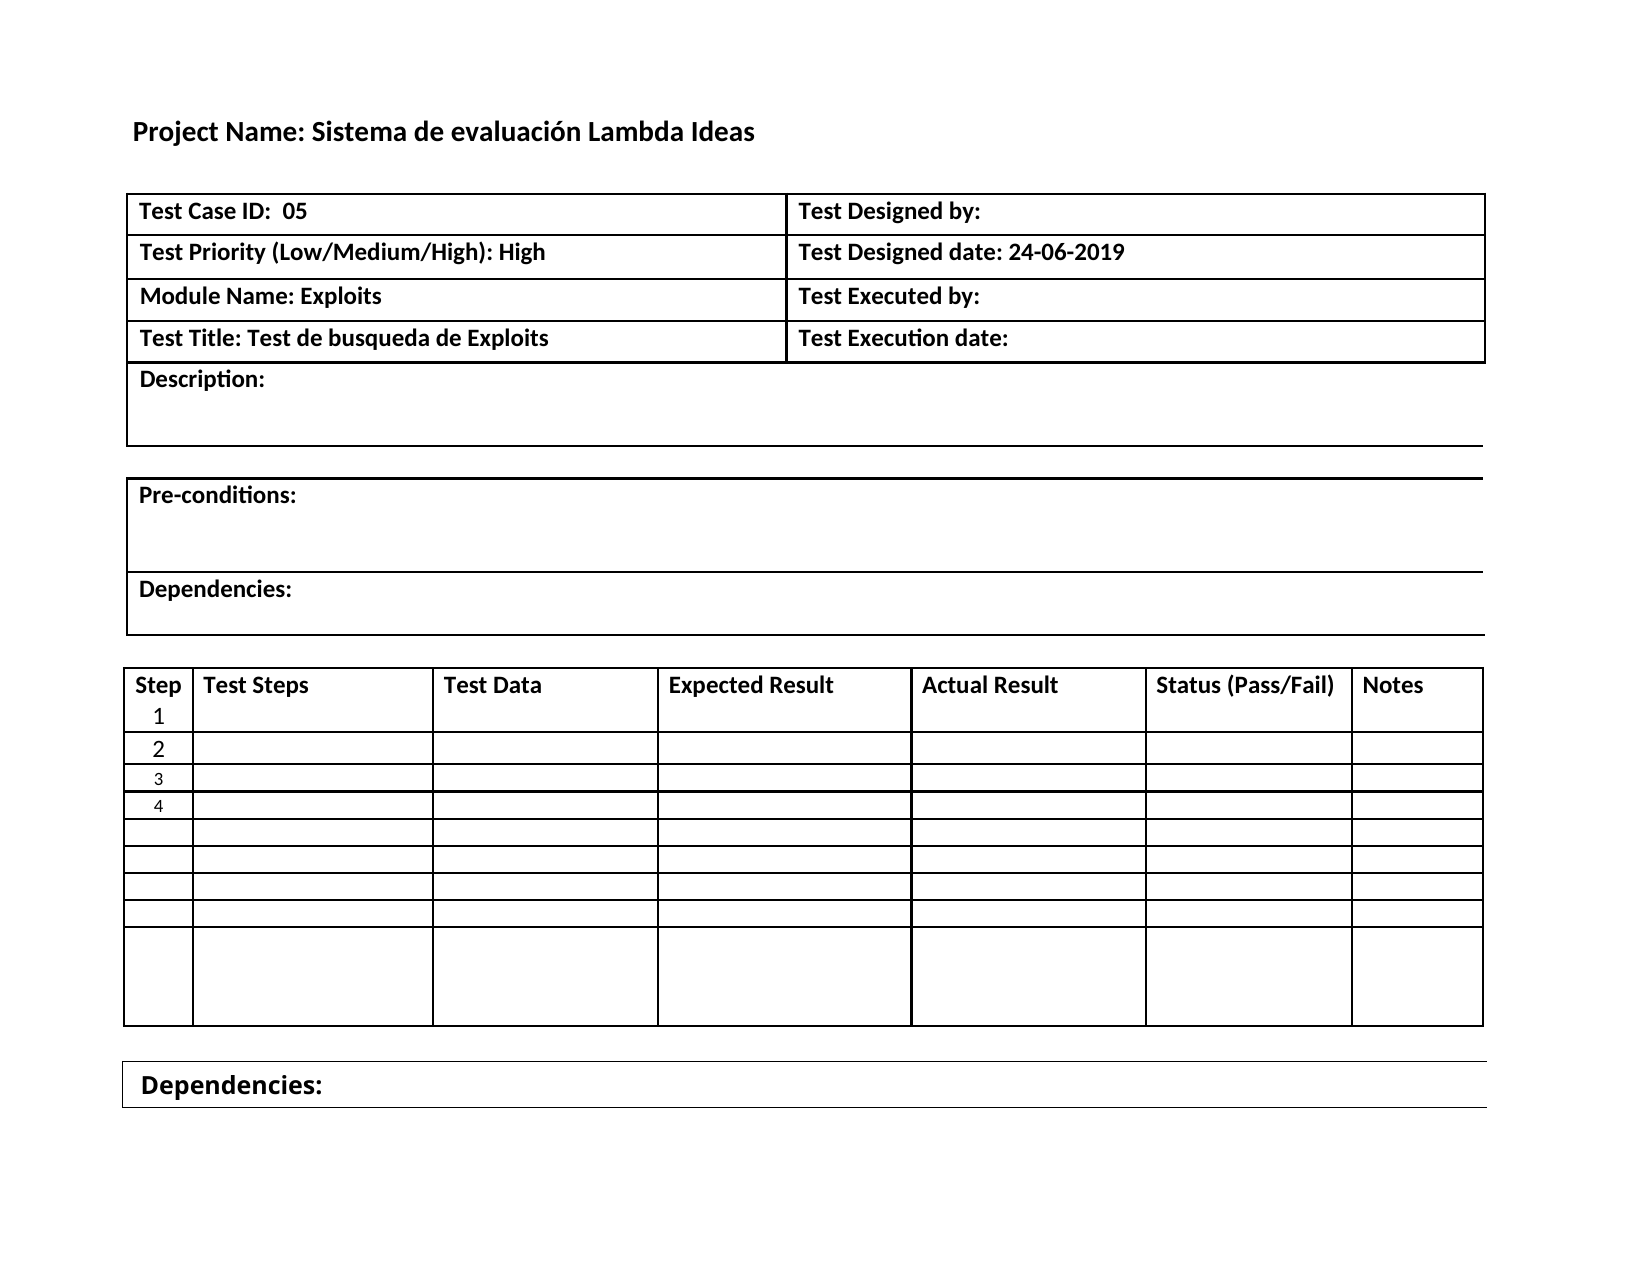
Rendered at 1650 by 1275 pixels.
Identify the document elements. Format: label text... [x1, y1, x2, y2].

table_header Test Steps [194, 669, 432, 700]
table_cell [786, 445, 1485, 477]
table_header Expected Result [659, 669, 910, 700]
table_cell [1147, 700, 1351, 731]
table_cell [434, 928, 657, 1025]
table_cell [659, 700, 910, 731]
table_cell [194, 765, 432, 790]
table_cell 2 [125, 733, 192, 763]
table_header Notes [1353, 669, 1482, 700]
table_cell [1353, 733, 1482, 763]
table_cell [1147, 928, 1351, 1025]
table_cell [125, 928, 192, 1025]
table_cell [125, 820, 192, 844]
table_cell [1353, 820, 1482, 844]
table_cell [434, 765, 657, 790]
table_cell [659, 733, 910, 763]
table_cell [1353, 928, 1482, 1025]
table_cell [1147, 901, 1351, 926]
table_cell [913, 874, 1145, 899]
table_cell [913, 765, 1145, 790]
table_cell Dependencies: [128, 571, 1485, 634]
table_cell [913, 700, 1145, 731]
table_cell [194, 874, 432, 899]
table_cell [125, 901, 192, 926]
table_header Test Data [434, 669, 657, 700]
table_cell [1147, 733, 1351, 763]
table_cell [913, 820, 1145, 844]
table_cell [913, 847, 1145, 872]
table_cell [1147, 874, 1351, 899]
table_cell [194, 700, 432, 731]
table_cell [194, 733, 432, 763]
table_header Actual Result [913, 669, 1145, 700]
table_cell [194, 901, 432, 926]
table_cell 3 [125, 765, 192, 790]
table_cell [1353, 793, 1482, 817]
table_cell [434, 793, 657, 817]
table_cell Test Case ID: 05 [128, 195, 785, 234]
table_cell Test Designed date: 24-06-2019 [788, 236, 1484, 278]
table_cell [194, 847, 432, 872]
table_cell [194, 820, 432, 844]
table_cell Test Priority (Low/Medium/High): High [128, 236, 785, 278]
table_cell [1353, 874, 1482, 899]
table_cell [125, 874, 192, 899]
table_cell [659, 928, 910, 1025]
table_cell [659, 847, 910, 872]
table_header Project Name: Sistema de evaluación Lambda Ideas [127, 103, 1485, 149]
table_cell [659, 793, 910, 817]
table_cell [1147, 793, 1351, 817]
table_cell [434, 901, 657, 926]
table_cell [659, 820, 910, 844]
table_cell 1 [125, 700, 192, 731]
table_cell [127, 149, 1485, 193]
table_cell [434, 874, 657, 899]
table_cell [127, 447, 786, 477]
table_cell [194, 793, 432, 817]
table_cell [125, 847, 192, 872]
table_cell [913, 733, 1145, 763]
table_header Dependencies: [123, 1062, 1487, 1107]
table_cell [913, 793, 1145, 817]
table_cell [913, 928, 1145, 1025]
table_cell Test Title: Test de busqueda de Exploits [128, 322, 785, 361]
table_cell [434, 847, 657, 872]
table_cell [1147, 820, 1351, 844]
table_cell [1353, 700, 1482, 731]
table_cell Module Name: Exploits [128, 280, 785, 320]
table_cell 4 [125, 793, 192, 817]
table_cell Test Execution date: [788, 322, 1484, 361]
table_cell [1147, 847, 1351, 872]
table_cell Test Executed by: [788, 280, 1484, 320]
table_cell [1353, 847, 1482, 872]
table_cell [659, 874, 910, 899]
table_header Step [125, 669, 192, 700]
table_cell [434, 700, 657, 731]
table_cell [434, 733, 657, 763]
table_cell [194, 928, 432, 1025]
table_cell [1353, 765, 1482, 790]
table_cell [1353, 901, 1482, 926]
table_cell [1147, 765, 1351, 790]
table_cell Pre-conditions: [128, 478, 1485, 571]
table_cell Description: [128, 364, 1485, 445]
table_cell [659, 765, 910, 790]
table_cell [913, 901, 1145, 926]
table_cell [434, 820, 657, 844]
table_header Status (Pass/Fail) [1147, 669, 1351, 700]
table_cell [659, 901, 910, 926]
table_cell Test Designed by: [788, 195, 1484, 234]
